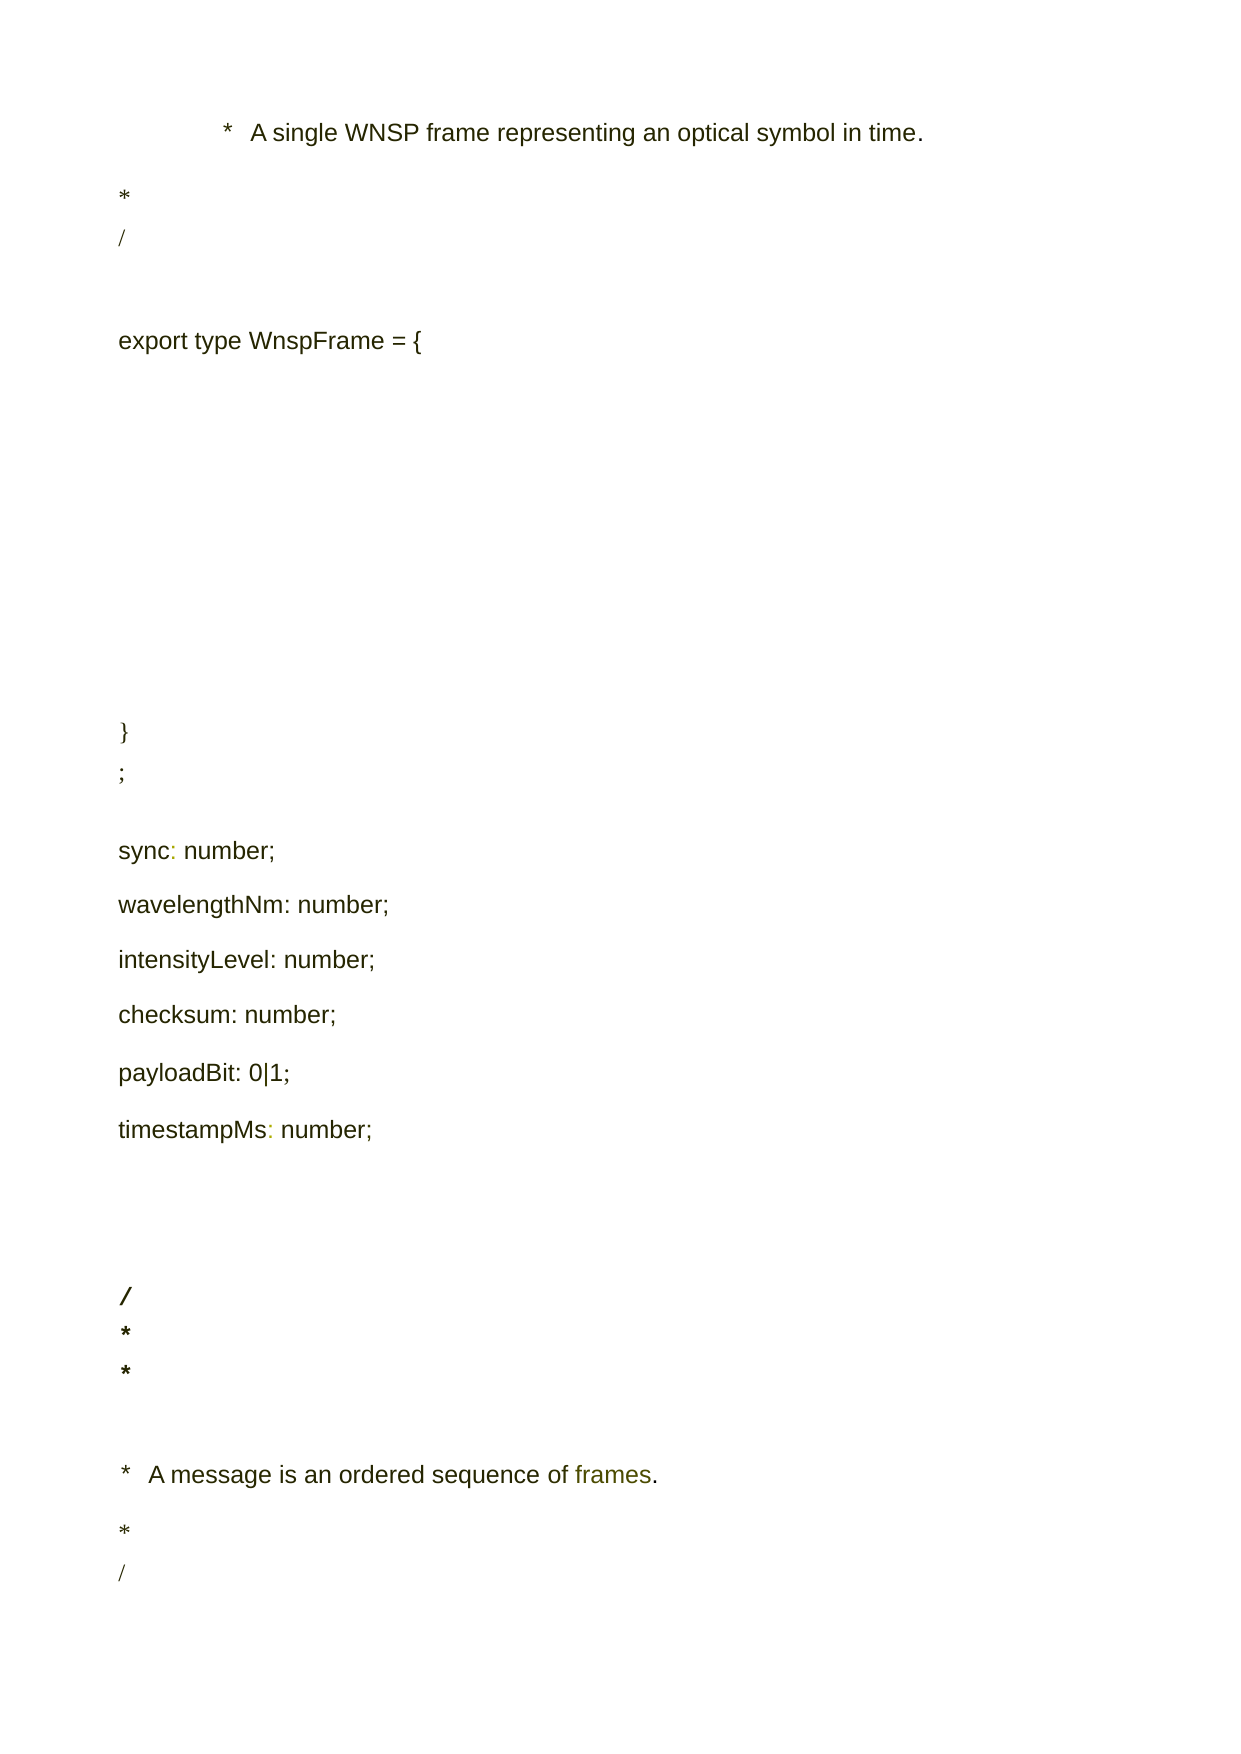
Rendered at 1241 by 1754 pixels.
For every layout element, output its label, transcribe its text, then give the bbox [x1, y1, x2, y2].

text payloadBit: 0|1; [118, 1058, 400, 1087]
text timestampMs: number; [118, 1115, 524, 1144]
text * A single WNSP frame representing an optical symbol in time. [118, 118, 1122, 149]
text checksum: number; [118, 1001, 459, 1029]
text /** [118, 1284, 132, 1430]
text wavelengthNm: number; [118, 890, 544, 918]
text export type WnspFrame = { [118, 326, 576, 355]
text sync: number; [118, 836, 354, 865]
text intensityLevel: number; [118, 945, 522, 974]
text * A message is an ordered sequence of frames. [118, 1460, 959, 1491]
text */ [118, 183, 123, 291]
text */ [118, 1518, 122, 1626]
